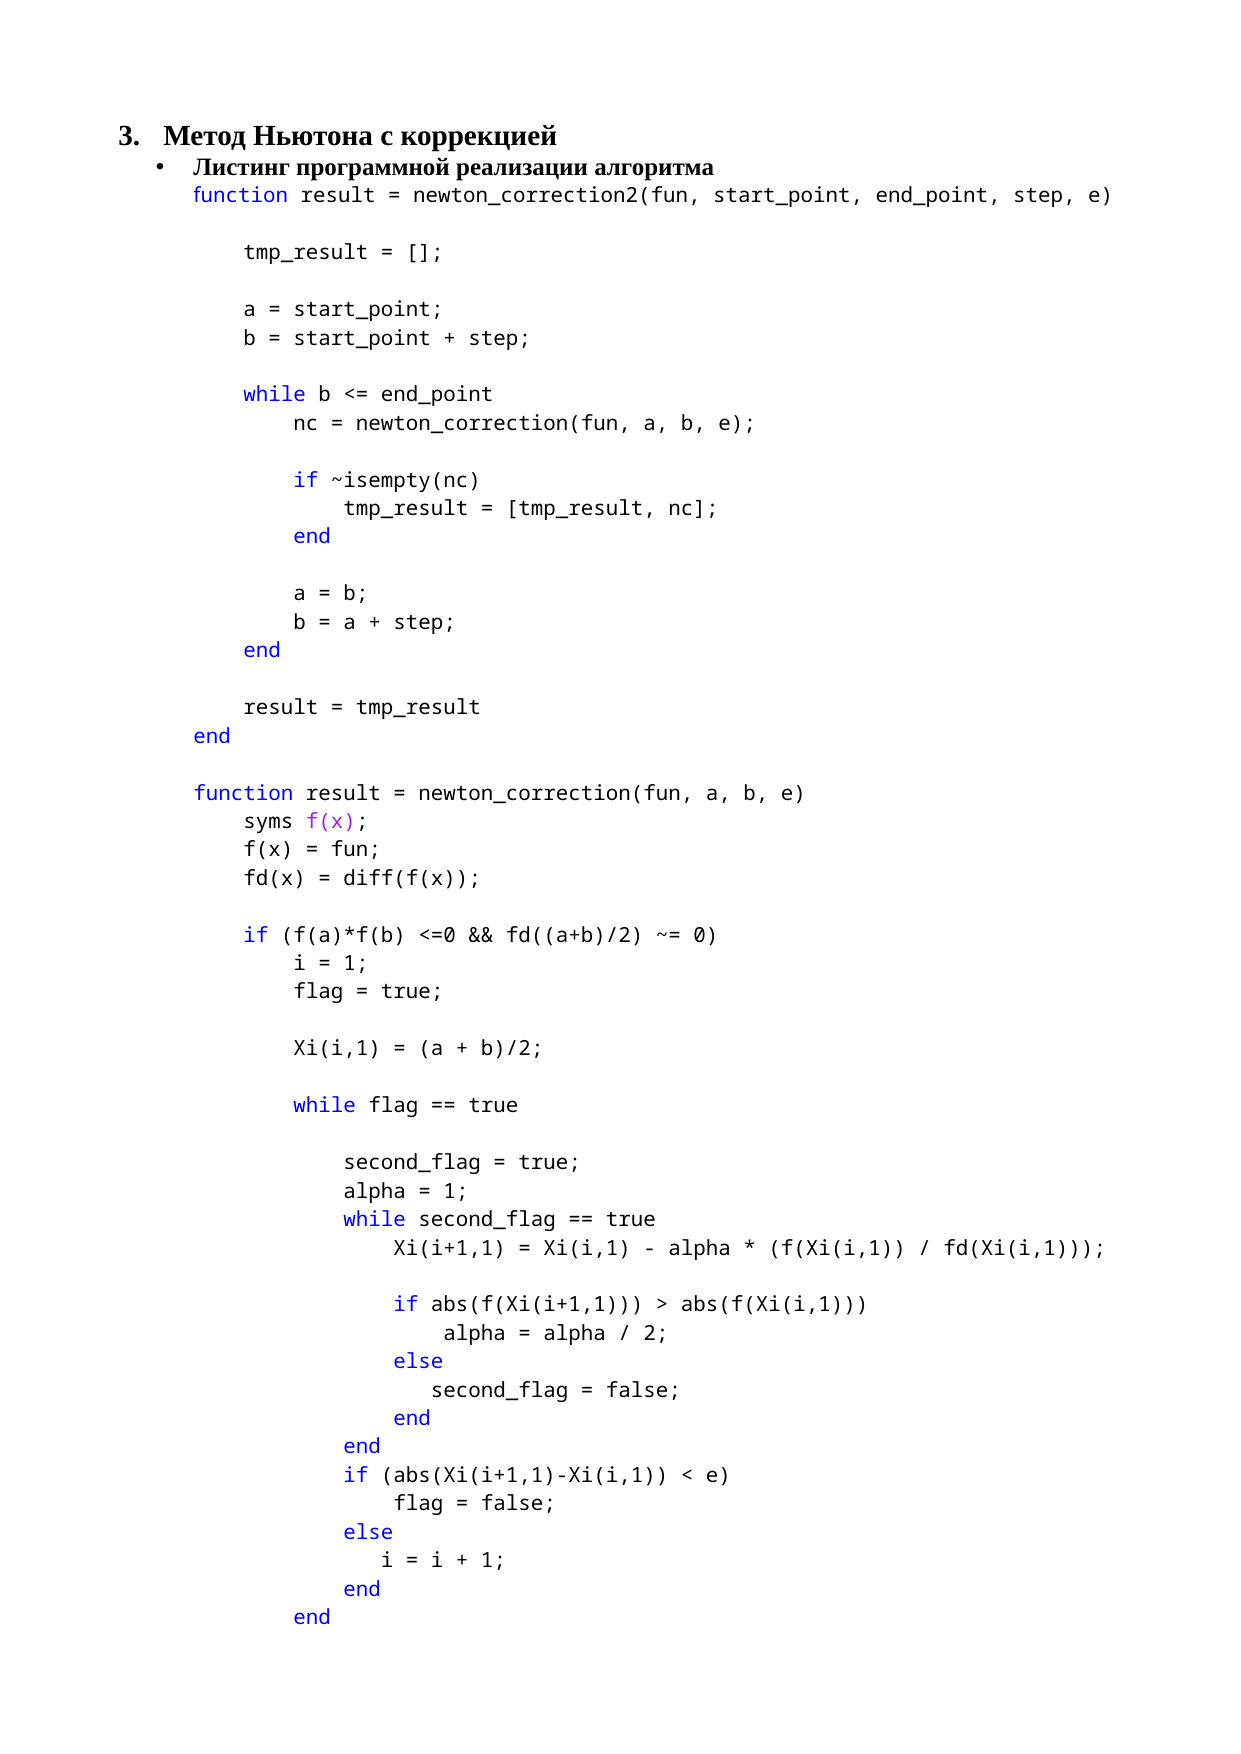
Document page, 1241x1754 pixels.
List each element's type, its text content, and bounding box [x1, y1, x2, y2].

text flag = false; [193, 1488, 1122, 1517]
text tmp_result = []; [193, 237, 1122, 266]
text i = 1; [193, 948, 1122, 977]
text end [193, 1403, 1122, 1432]
text end [193, 1432, 1122, 1460]
text alpha = 1; [193, 1176, 1122, 1204]
text b = a + step; [193, 607, 1122, 635]
text while b <= end_point [193, 379, 1122, 408]
text tmp_result = [tmp_result, nc]; [193, 493, 1122, 522]
text if ~isempty(nc) [193, 465, 1122, 493]
text alpha = alpha / 2; [193, 1318, 1122, 1346]
text end [193, 635, 1122, 664]
text end [193, 1602, 1122, 1631]
text end [193, 1574, 1122, 1602]
text Xi(i+1,1) = Xi(i,1) - alpha * (f(Xi(i,1)) / fd(Xi(i,1))); [193, 1233, 1122, 1261]
text nc = newton_correction(fun, a, b, e); [193, 408, 1122, 436]
text while flag == true [193, 1090, 1122, 1119]
text fd(x) = diff(f(x)); [193, 863, 1122, 891]
text end [193, 522, 1122, 550]
text a = start_point; [193, 294, 1122, 323]
text b = start_point + step; [193, 323, 1122, 351]
subtitle Листинг программной реализации алгоритма [156, 152, 1122, 180]
text while second_flag == true [193, 1204, 1122, 1233]
text second_flag = false; [193, 1375, 1122, 1403]
text function result = newton_correction(fun, a, b, e) [193, 778, 1122, 806]
text if (f(a)*f(b) <=0 && fd((a+b)/2) ~= 0) [193, 920, 1122, 948]
text a = b; [193, 578, 1122, 607]
text flag = true; [193, 977, 1122, 1005]
text Xi(i,1) = (a + b)/2; [193, 1033, 1122, 1062]
text f(x) = fun; [193, 834, 1122, 863]
text syms f(x); [193, 806, 1122, 834]
text if (abs(Xi(i+1,1)-Xi(i,1)) < e) [193, 1460, 1122, 1488]
text end [193, 721, 1122, 749]
text result = tmp_result [193, 692, 1122, 721]
text if abs(f(Xi(i+1,1))) > abs(f(Xi(i,1))) [193, 1289, 1122, 1318]
subtitle Метод Ньютона с коррекцией [118, 118, 1122, 152]
text function result = newton_correction2(fun, start_point, end_point, step, e) [193, 180, 1122, 209]
text second_flag = true; [193, 1147, 1122, 1176]
text else [193, 1346, 1122, 1375]
text else [193, 1517, 1122, 1545]
text i = i + 1; [193, 1545, 1122, 1574]
